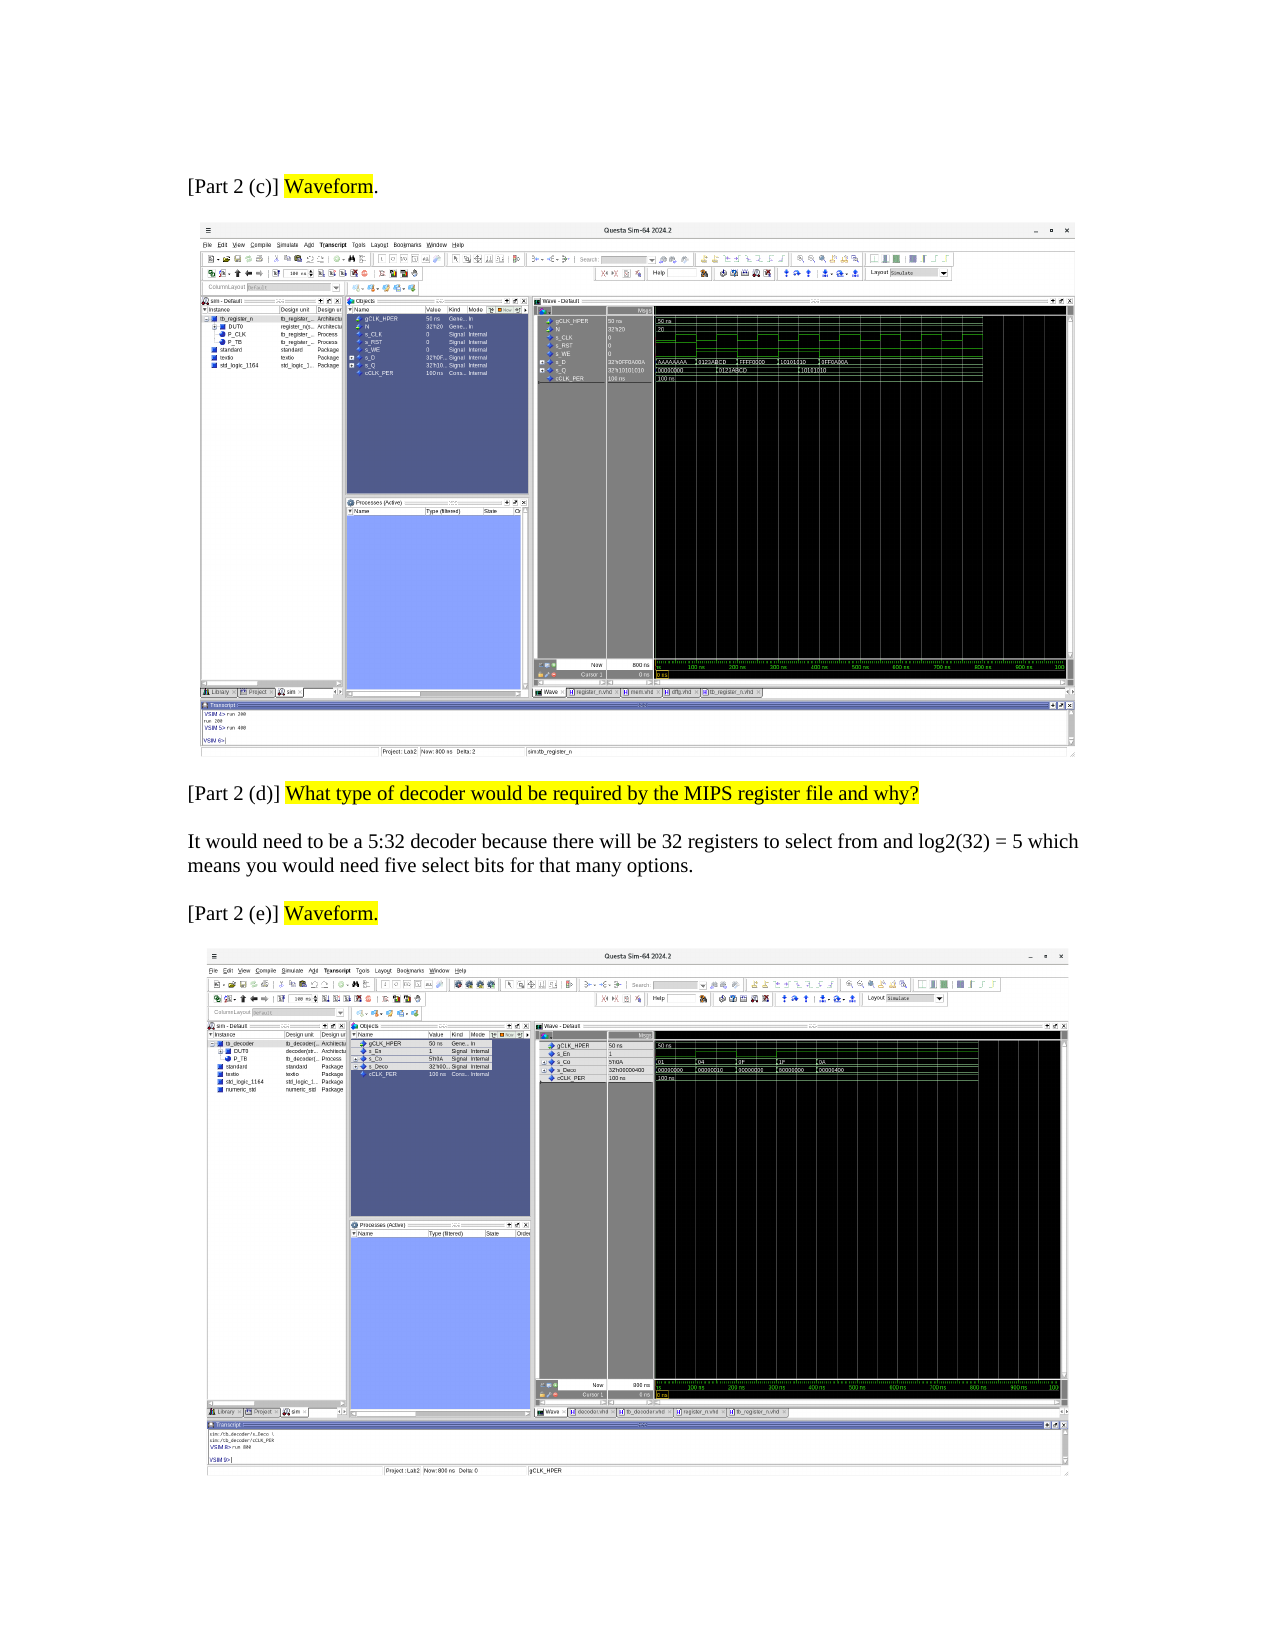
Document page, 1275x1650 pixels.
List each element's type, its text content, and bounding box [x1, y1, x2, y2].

picture [200, 222, 1075, 757]
text It would need to be a 5:32 decoder because there will be 32 registers to select from and log2(32) = 5 which means you would need five select bits for that many options. [187, 829, 1087, 877]
text [Part 2 (e)] Waveform. [187, 901, 1087, 925]
text [Part 2 (d)] What type of decoder would be required by the MIPS register file and why? [187, 781, 1087, 829]
text [Part 2 (c)] Waveform. [187, 174, 1087, 198]
picture [206, 948, 1069, 1476]
